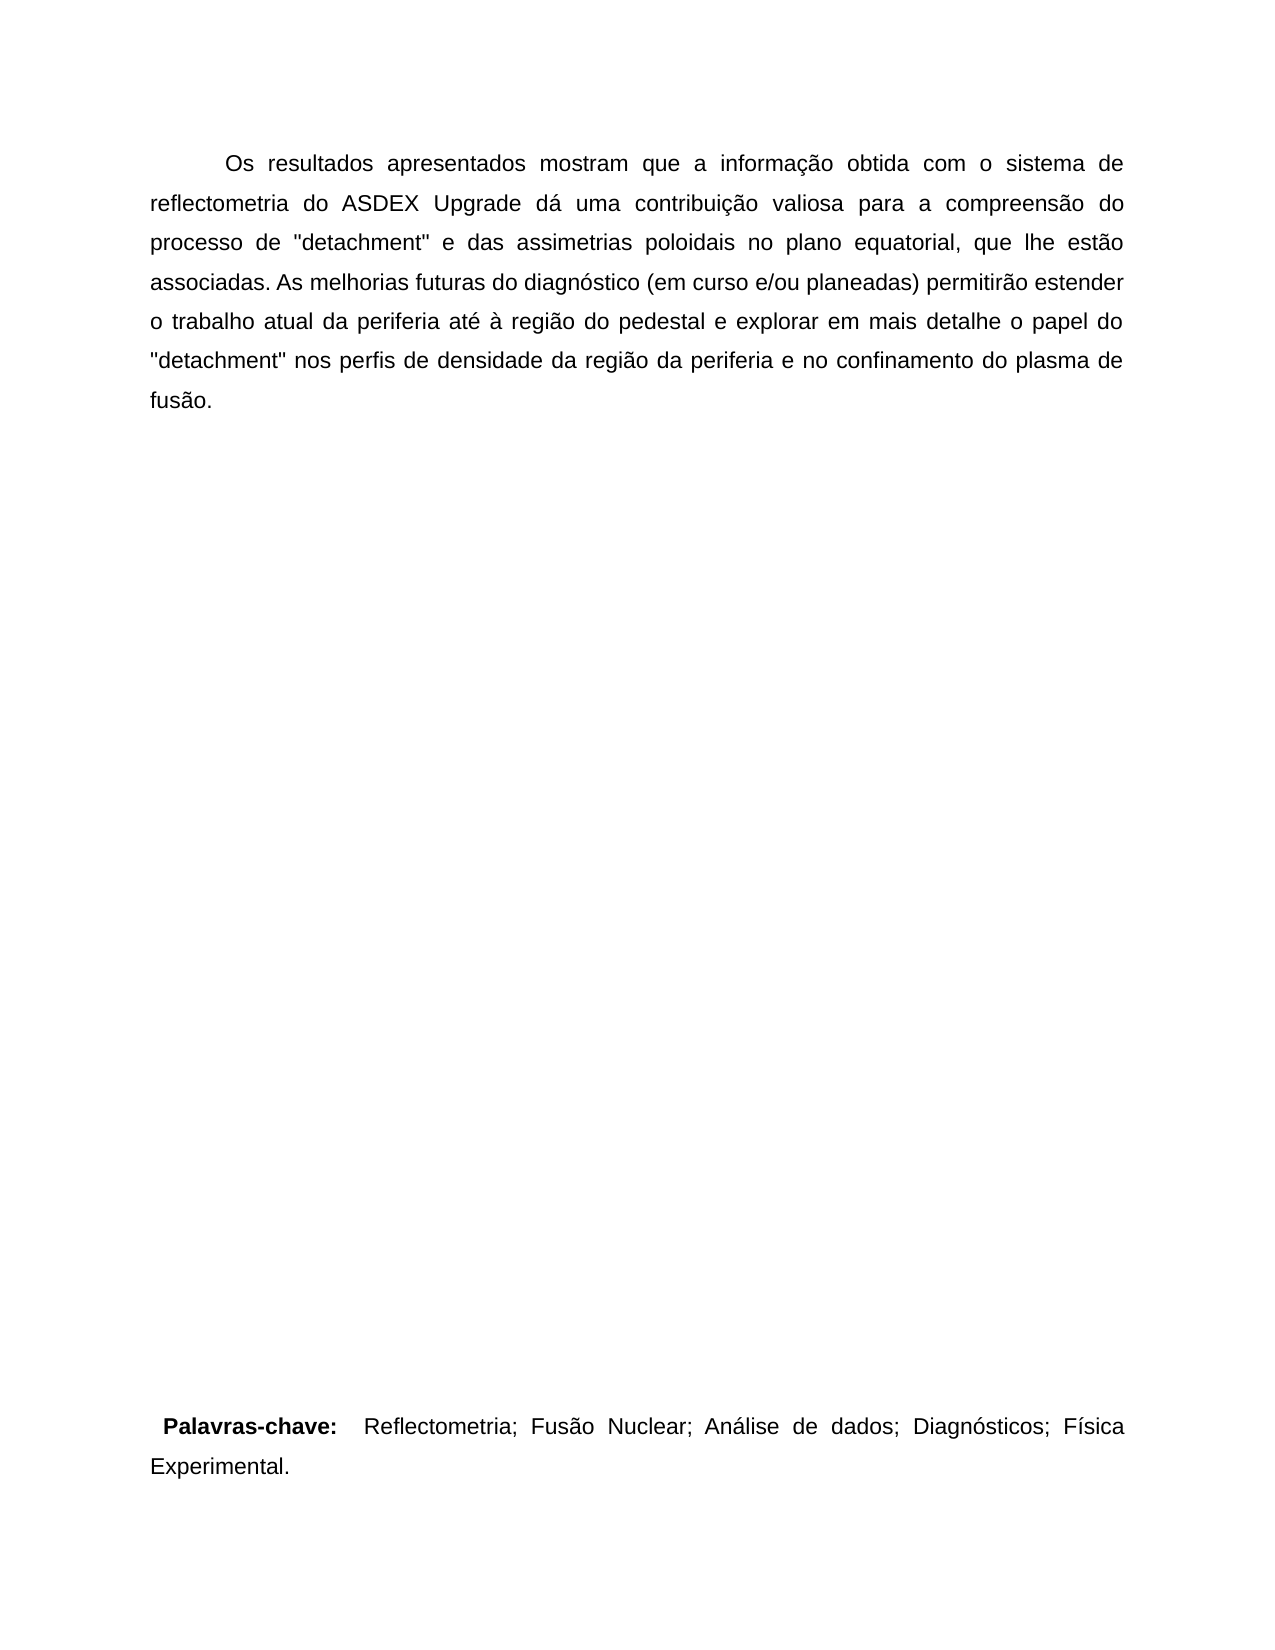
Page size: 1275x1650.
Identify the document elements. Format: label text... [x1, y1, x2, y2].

text Os resultados apresentados mostram que a informação obtida com o sistema de reflectometria do ASDEX Upgrade dá uma contribuição valiosa para a compreensão do processo de "detachment" e das assimetrias poloidais no plano equatorial, que lhe estão associadas. As melhorias futuras do diagnóstico (em curso e/ou planeadas) permitirão estender o trabalho atual da periferia até à região do pedestal e explorar em mais detalhe o papel do "detachment" nos perfis de densidade da região da periferia e no confinamento do plasma de fusão. [150, 150, 1125, 413]
text Palavras-chave: Reflectometria; Fusão Nuclear; Análise de dados; Diagnósticos; Física Experimental. [150, 1413, 1125, 1479]
